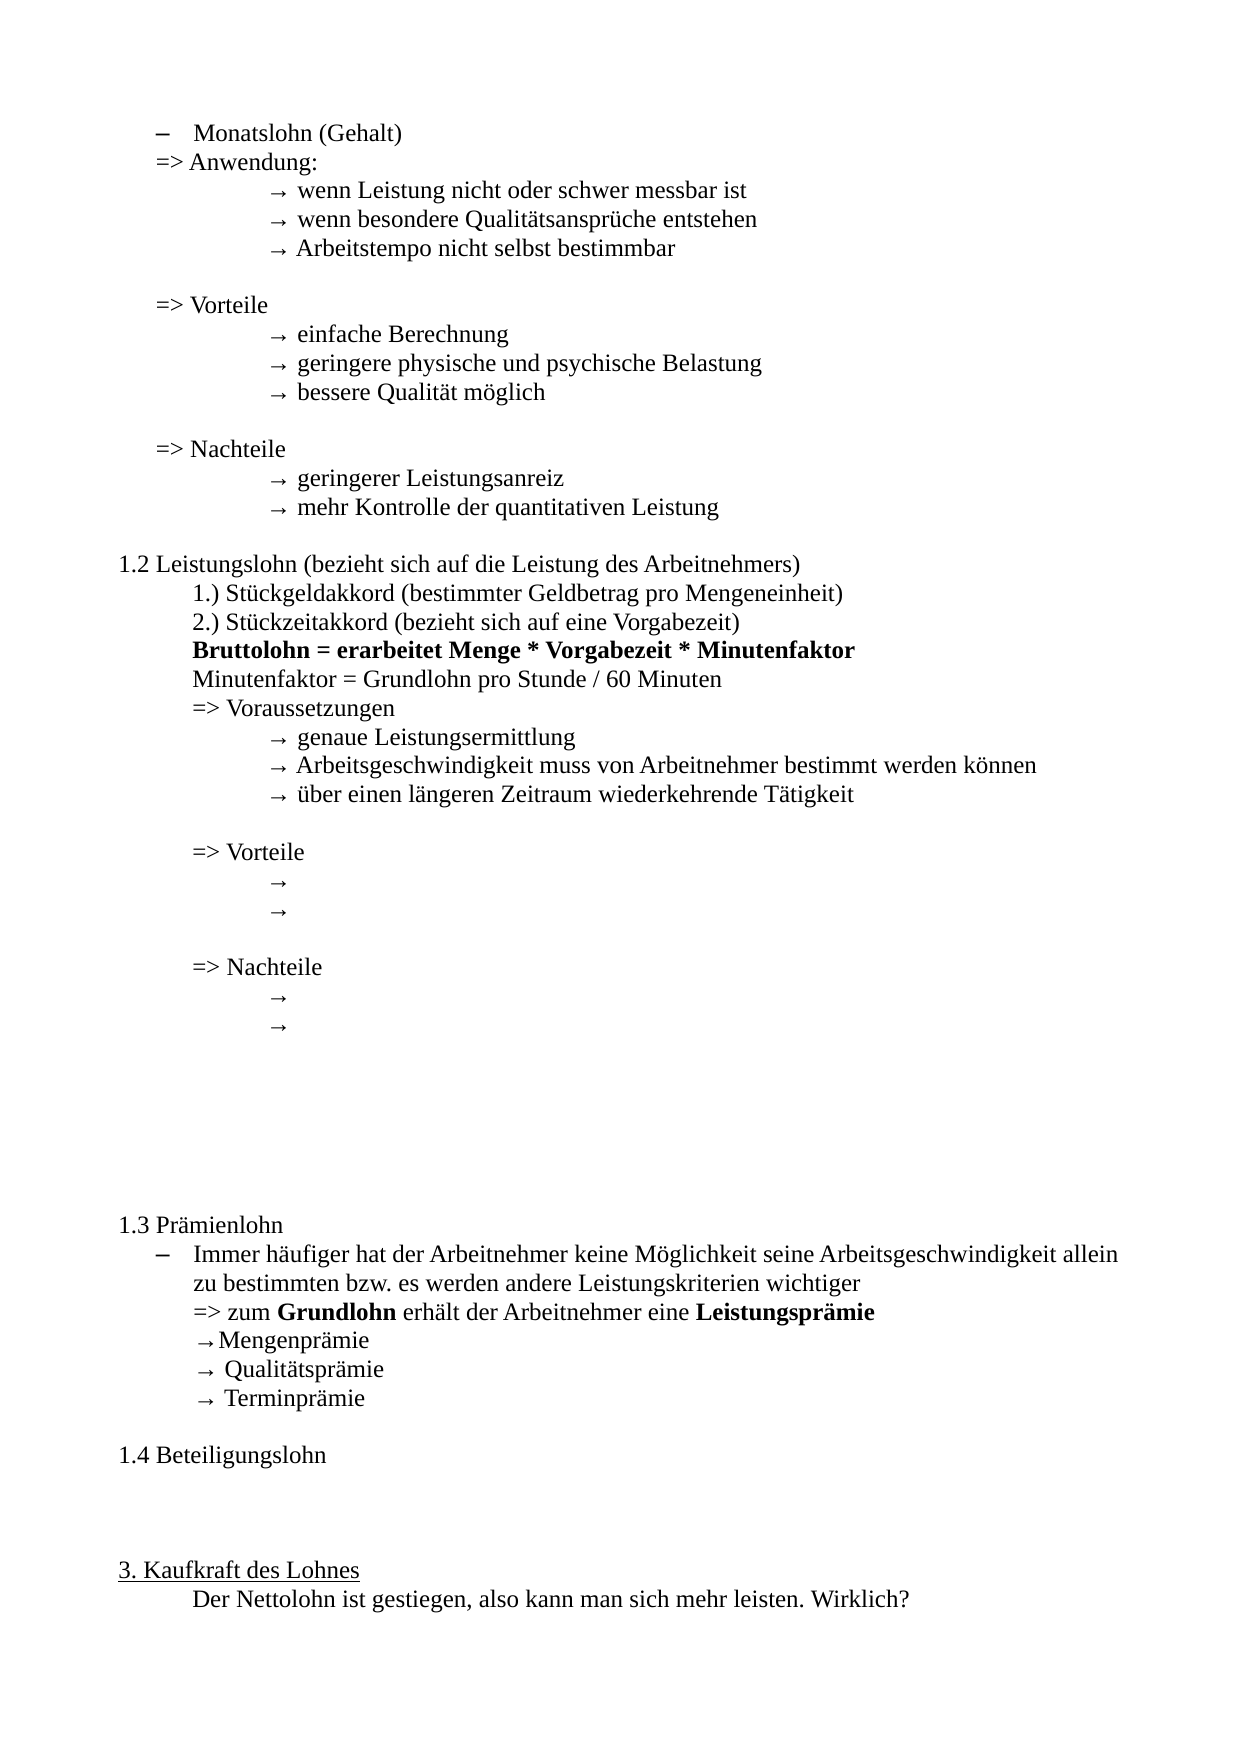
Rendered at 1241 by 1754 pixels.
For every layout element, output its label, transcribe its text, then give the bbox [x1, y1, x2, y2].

text → geringerer Leistungsanreiz [118, 463, 1122, 492]
text => Nachteile [118, 952, 1122, 981]
text => Nachteile [118, 434, 1122, 463]
text → mehr Kontrolle der quantitativen Leistung [118, 492, 1122, 521]
text 1.) Stückgeldakkord (bestimmter Geldbetrag pro Mengeneinheit) [118, 578, 1122, 607]
text Der Nettolohn ist gestiegen, also kann man sich mehr leisten. Wirklich? [118, 1584, 1122, 1613]
text → [118, 981, 1122, 1009]
text → geringere physische und psychische Belastung [118, 348, 1122, 377]
text 1.3 Prämienlohn [118, 1211, 1122, 1239]
text → wenn Leistung nicht oder schwer messbar ist [118, 176, 1122, 204]
text → [118, 866, 1122, 894]
text → Arbeitstempo nicht selbst bestimmbar [118, 233, 1122, 262]
text 1.2 Leistungslohn (bezieht sich auf die Leistung des Arbeitnehmers) [118, 549, 1122, 578]
text → über einen längeren Zeitraum wiederkehrende Tätigkeit [118, 779, 1122, 808]
text → wenn besondere Qualitätsansprüche entstehen [118, 204, 1122, 233]
text => Vorteile [118, 837, 1122, 866]
list Monatslohn (Gehalt) [156, 118, 1122, 147]
text → einfache Berechnung [118, 319, 1122, 348]
text 1.4 Beteiligungslohn [118, 1441, 1122, 1469]
text Bruttolohn = erarbeitet Menge * Vorgabezeit * Minutenfaktor [118, 636, 1122, 664]
text → genaue Leistungsermittlung [118, 722, 1122, 751]
text => Anwendung: [118, 147, 1122, 176]
text → bessere Qualität möglich [118, 377, 1122, 406]
text → [118, 894, 1122, 923]
list →Mengenprämie [156, 1326, 1122, 1354]
text Minutenfaktor = Grundlohn pro Stunde / 60 Minuten [118, 664, 1122, 693]
text → Arbeitsgeschwindigkeit muss von Arbeitnehmer bestimmt werden können [118, 751, 1122, 779]
text → [118, 1009, 1122, 1038]
text => Voraussetzungen [118, 693, 1122, 722]
list => zum Grundlohn erhält der Arbeitnehmer eine Leistungsprämie [156, 1297, 1122, 1326]
text => Vorteile [118, 291, 1122, 319]
text 2.) Stückzeitakkord (bezieht sich auf eine Vorgabezeit) [118, 607, 1122, 636]
text 3. Kaufkraft des Lohnes [118, 1556, 1122, 1584]
list Immer häufiger hat der Arbeitnehmer keine Möglichkeit seine Arbeitsgeschwindigkeit allein zu bestimmten bzw. es werden andere Leistungskriterien wichtiger [156, 1239, 1122, 1297]
list → Qualitätsprämie [156, 1354, 1122, 1383]
list → Terminprämie [156, 1383, 1122, 1412]
